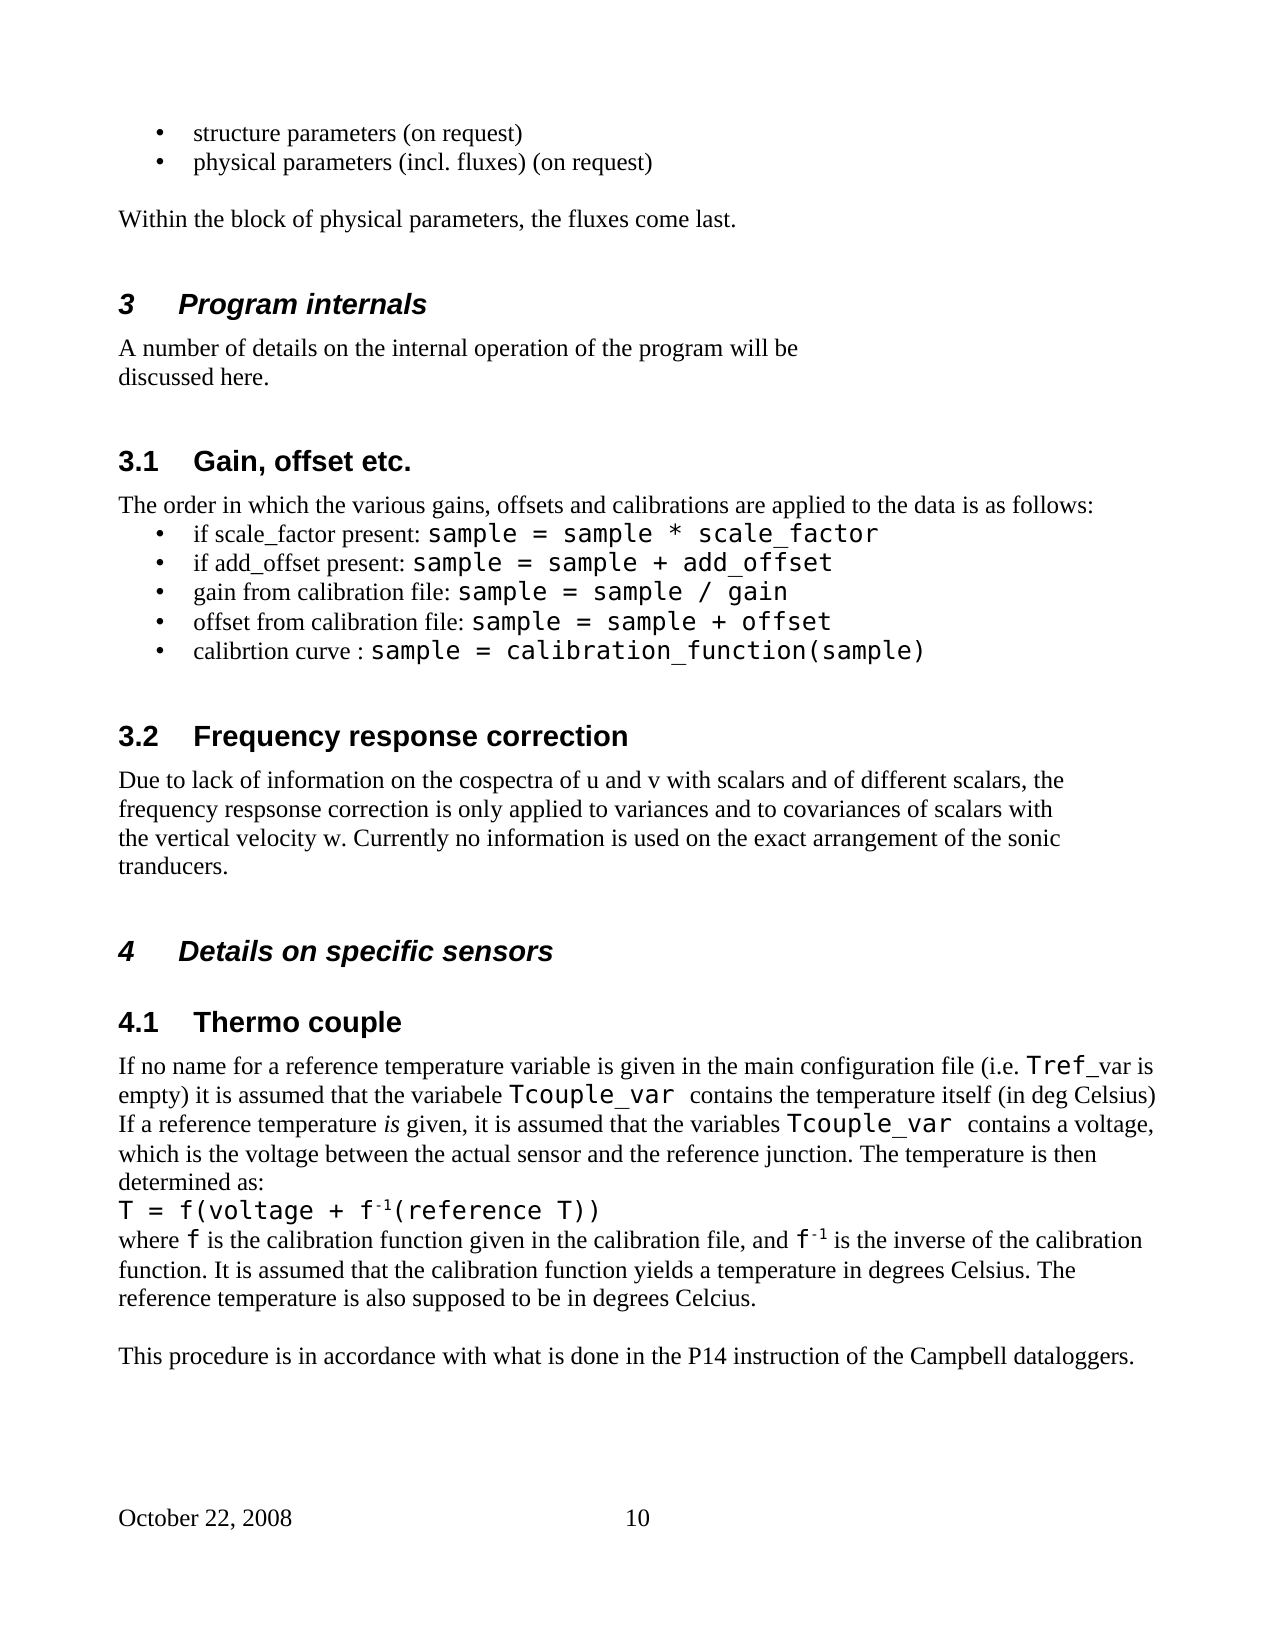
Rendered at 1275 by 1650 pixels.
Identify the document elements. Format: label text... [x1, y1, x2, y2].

text Within the block of physical parameters, the fluxes come last. [118, 204, 1157, 233]
list if scale_factor present: sample = sample * scale_factor [156, 519, 1157, 548]
subtitle Gain, offset etc. [118, 444, 1157, 478]
text discussed here. [118, 362, 1157, 390]
text If no name for a reference temperature variable is given in the main configuration file (i.e. Tref_var is empty) it is assumed that the variabele Tcouple_var contains the temperature itself (in deg Celsius) [118, 1051, 1157, 1109]
subtitle Program internals [118, 287, 1157, 320]
text The order in which the various gains, offsets and calibrations are applied to the data is as follows: [118, 490, 1157, 519]
list offset from calibration file: sample = sample + offset [156, 607, 1157, 636]
text the vertical velocity w. Currently no information is used on the exact arrangement of the sonic tranducers. [118, 823, 1157, 880]
text T = f(voltage + f-1(reference T)) [118, 1196, 1157, 1225]
text This procedure is in accordance with what is done in the P14 instruction of the Campbell dataloggers. [118, 1341, 1157, 1370]
text A number of details on the internal operation of the program will be [118, 333, 1157, 362]
list physical parameters (incl. fluxes) (on request) [156, 147, 1157, 176]
subtitle Frequency response correction [118, 719, 1157, 753]
list structure parameters (on request) [156, 118, 1157, 147]
text If a reference temperature is given, it is assumed that the variables Tcouple_var contains a voltage, which is the voltage between the actual sensor and the reference junction. The temperature is then [118, 1109, 1157, 1167]
list calibrtion curve : sample = calibration_function(sample) [156, 636, 1157, 665]
subtitle Thermo couple [118, 1005, 1157, 1038]
text Due to lack of information on the cospectra of u and v with scalars and of different scalars, the frequency respsonse correction is only applied to variances and to covariances of scalars with [118, 765, 1157, 823]
list gain from calibration file: sample = sample / gain [156, 577, 1157, 607]
text determined as: [118, 1167, 1157, 1196]
text where f is the calibration function given in the calibration file, and f-1 is the inverse of the calibration function. It is assumed that the calibration function yields a temperature in degrees Celsius. The reference temperature is also supposed to be in degrees Celcius. [118, 1225, 1157, 1312]
list if add_offset present: sample = sample + add_offset [156, 548, 1157, 577]
subtitle Details on specific sensors [118, 934, 1157, 967]
